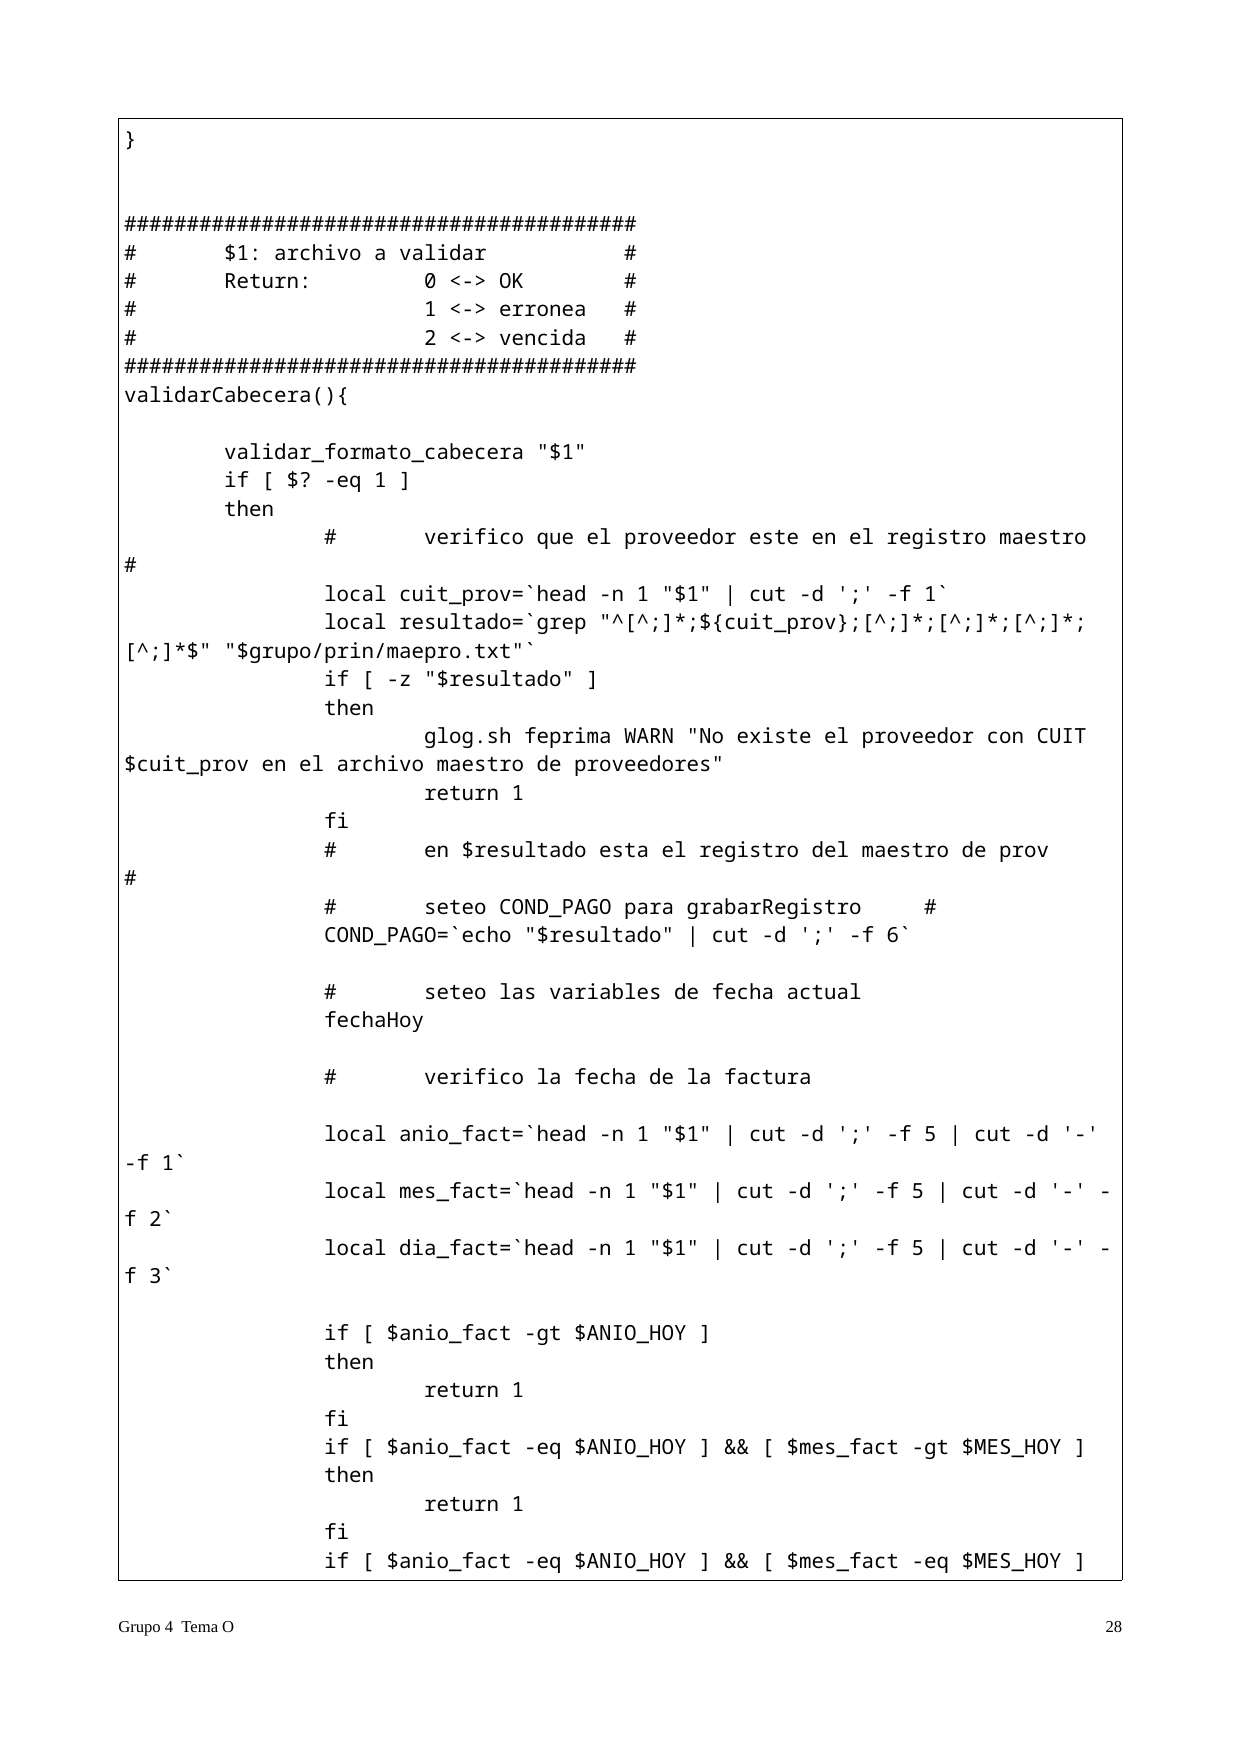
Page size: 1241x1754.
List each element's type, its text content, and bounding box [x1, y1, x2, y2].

table_header } ######################################### # $1: archivo a validar # # Return: 0 <-> OK # # 1 <-> erronea # # 2 <-> vencida # ######################################### validarCabecera(){ validar_formato_cabecera "$1" if [ $? -eq 1 ] then # verifico que el proveedor este en el registro maestro # local cuit_prov=`head -n 1 "$1" | cut -d ';' -f 1` local resultado=`grep "^[^;]*;${cuit_prov};[^;]*;[^;]*;[^;]*;[^;]*$" "$grupo/prin/maepro.txt"` if [ -z "$resultado" ] then glog.sh feprima WARN "No existe el proveedor con CUIT $cuit_prov en el archivo maestro de proveedores" return 1 fi # en $resultado esta el registro del maestro de prov # # seteo COND_PAGO para grabarRegistro # COND_PAGO=`echo "$resultado" | cut -d ';' -f 6` # seteo las variables de fecha actual fechaHoy # verifico la fecha de la factura local anio_fact=`head -n 1 "$1" | cut -d ';' -f 5 | cut -d '-' -f 1` local mes_fact=`head -n 1 "$1" | cut -d ';' -f 5 | cut -d '-' -f 2` local dia_fact=`head -n 1 "$1" | cut -d ';' -f 5 | cut -d '-' -f 3` if [ $anio_fact -gt $ANIO_HOY ] then return 1 fi if [ $anio_fact -eq $ANIO_HOY ] && [ $mes_fact -gt $MES_HOY ] then return 1 fi if [ $anio_fact -eq $ANIO_HOY ] && [ $mes_fact -eq $MES_HOY ] [119, 119, 1122, 1580]
